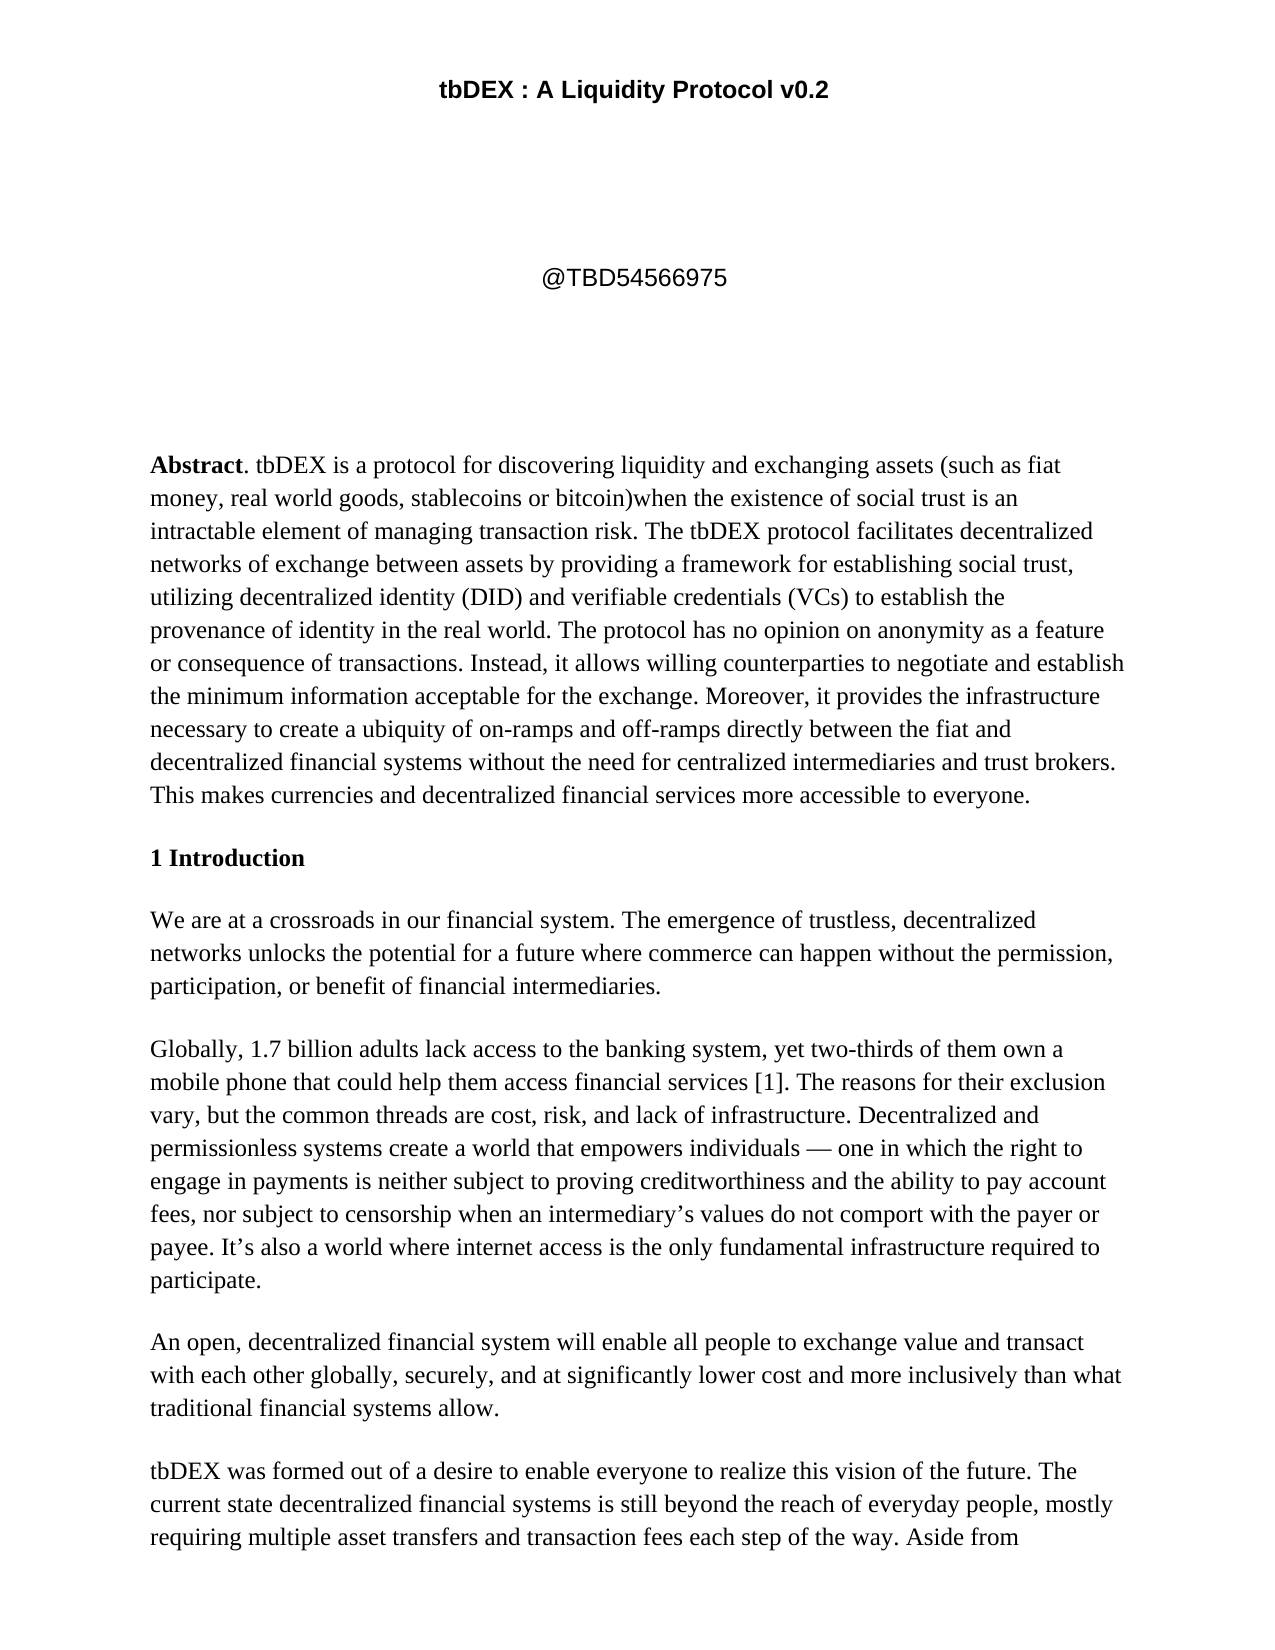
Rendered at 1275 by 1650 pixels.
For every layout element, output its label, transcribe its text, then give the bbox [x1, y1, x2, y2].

text An open, decentralized financial system will enable all people to exchange value and transact with each other globally, securely, and at significantly lower cost and more inclusively than what traditional financial systems allow. [150, 1327, 1125, 1422]
text We are at a crossroads in our financial system. The emergence of trustless, decentralized networks unlocks the potential for a future where commerce can happen without the permission, participation, or benefit of financial intermediaries. [150, 905, 1125, 1000]
text @TBD54566975 [150, 262, 1125, 291]
text tbDEX : A Liquidity Protocol v0.2 [150, 75, 1125, 104]
text 1 Introduction [150, 843, 1125, 871]
text Abstract. tbDEX is a protocol for discovering liquidity and exchanging assets (such as fiat money, real world goods, stablecoins or bitcoin)when the existence of social trust is an intractable element of managing transaction risk. The tbDEX protocol facilitates decentralized networks of exchange between assets by providing a framework for establishing social trust, utilizing decentralized identity (DID) and verifiable credentials (VCs) to establish the provenance of identity in the real world. The protocol has no opinion on anonymity as a feature or consequence of transactions. Instead, it allows willing counterparties to negotiate and establish the minimum information acceptable for the exchange. Moreover, it provides the infrastructure necessary to create a ubiquity of on-ramps and off-ramps directly between the fiat and decentralized financial systems without the need for centralized intermediaries and trust brokers. This makes currencies and decentralized financial services more accessible to everyone. [150, 450, 1125, 809]
text tbDEX was formed out of a desire to enable everyone to realize this vision of the future. The current state decentralized financial systems is still beyond the reach of everyday people, mostly requiring multiple asset transfers and transaction fees each step of the way. Aside from [150, 1456, 1125, 1551]
text Globally, 1.7 billion adults lack access to the banking system, yet two-thirds of them own a mobile phone that could help them access financial services [1]. The reasons for their exclusion vary, but the common threads are cost, risk, and lack of infrastructure. Decentralized and permissionless systems create a world that empowers individuals — one in which the right to engage in payments is neither subject to proving creditworthiness and the ability to pay account fees, nor subject to censorship when an intermediary’s values do not comport with the payer or payee. It’s also a world where internet access is the only fundamental infrastructure required to participate. [150, 1034, 1125, 1294]
